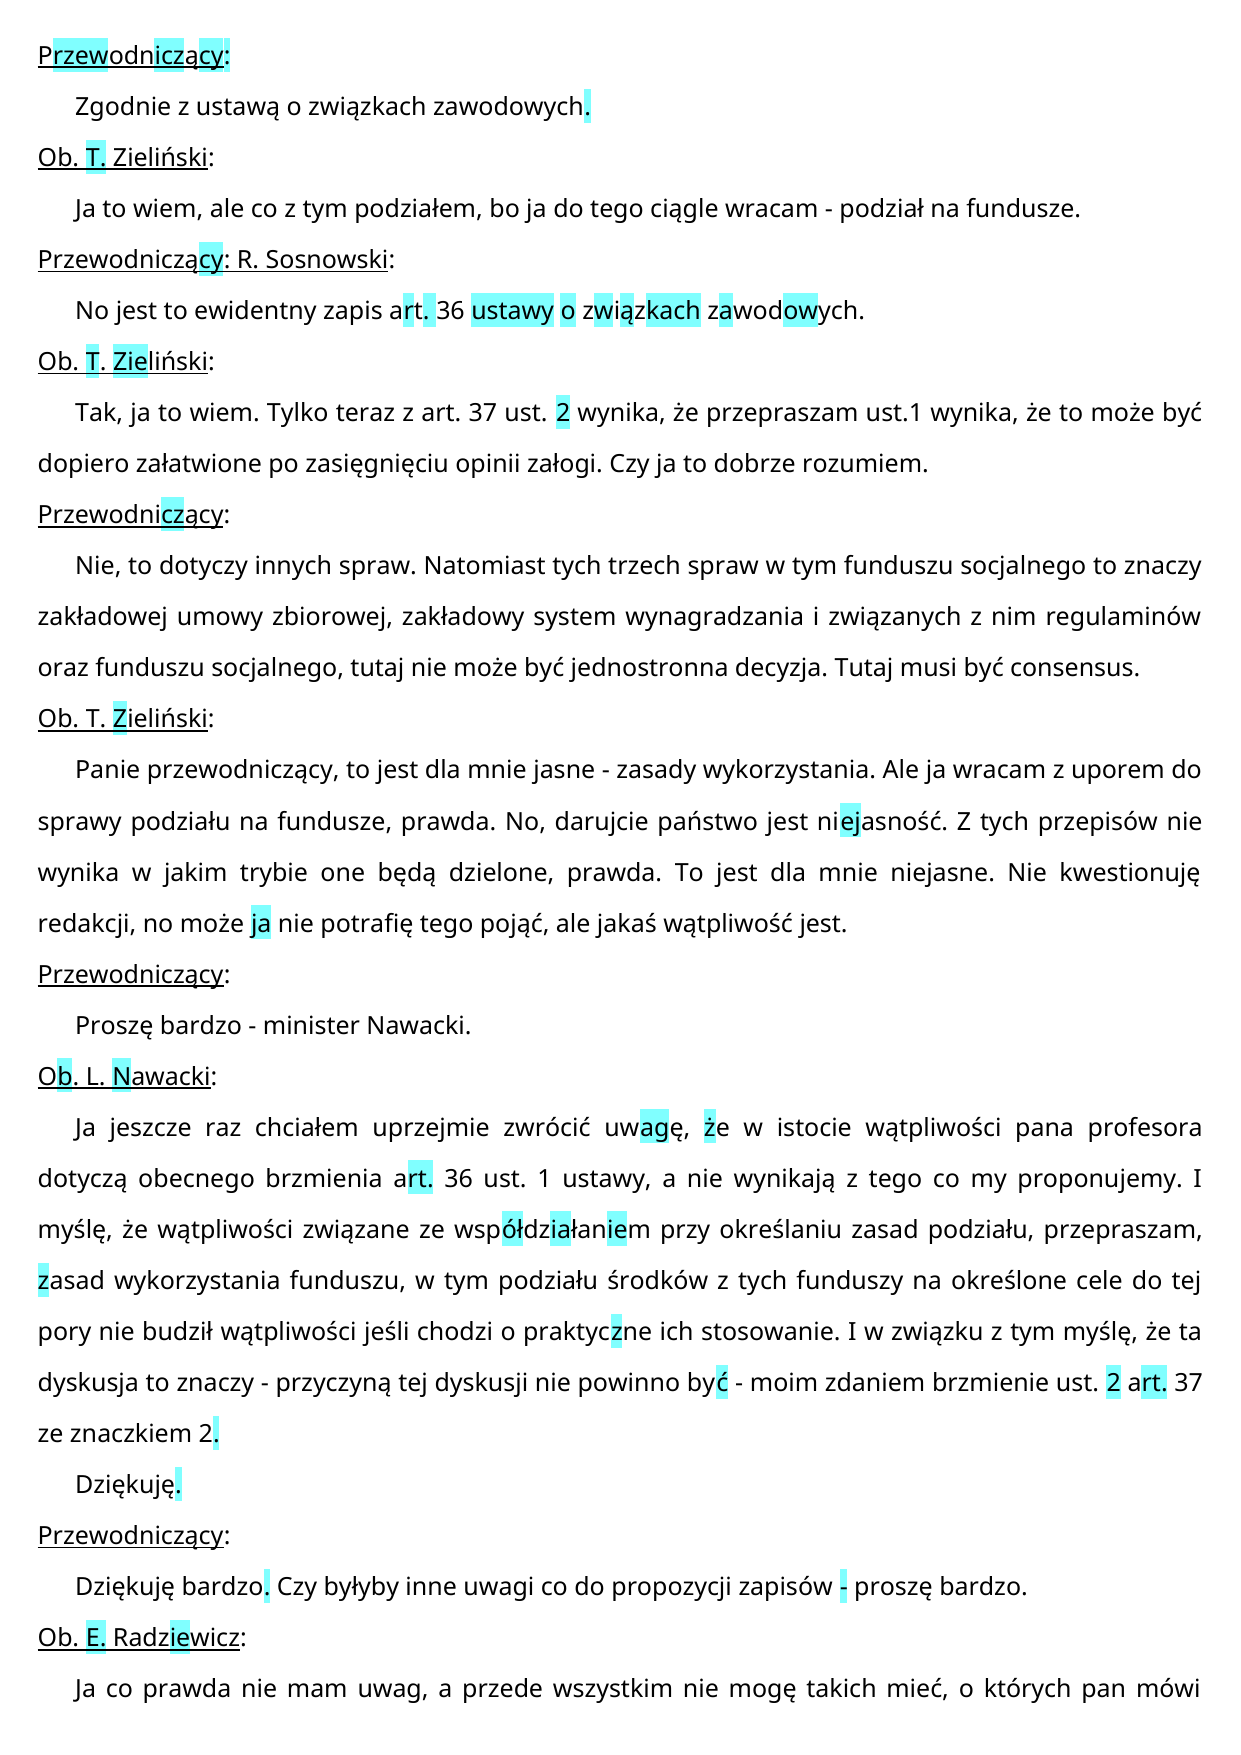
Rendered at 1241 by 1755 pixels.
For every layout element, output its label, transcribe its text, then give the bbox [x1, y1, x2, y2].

text Tak, ja to wiem. Tylko teraz z art. 37 ust. 2 wynika, że przepraszam ust.1 wynika, że to może być dopiero załatwione po zasięgnięciu opinii załogi. Czy ja to dobrze rozumiem. [37, 395, 1203, 480]
text Przewodniczący: [37, 497, 1203, 531]
text Ob. L. Nawacki: [37, 1058, 1203, 1092]
text Ob. T. Zieliński: [37, 701, 1203, 735]
text Ob. T. Zieliński: [37, 139, 1203, 174]
text Proszę bardzo - minister Nawacki. [37, 1007, 1203, 1041]
text Ob. T. Zieliński: [37, 344, 1203, 378]
text Przewodniczący: R. Sosnowski: [37, 242, 1203, 276]
text Zgodnie z ustawą o związkach zawodowych. [37, 88, 1203, 123]
text Dziękuję bardzo. Czy byłyby inne uwagi co do propozycji zapisów - proszę bardzo. [37, 1569, 1203, 1603]
text No jest to ewidentny zapis art. 36 ustawy o związkach zawodowych. [37, 293, 1203, 327]
text Ob. E. Radziewicz: [37, 1620, 1203, 1654]
text Przewodniczący: [37, 1518, 1203, 1552]
text Ja to wiem, ale co z tym podziałem, bo ja do tego ciągle wracam - podział na fundusze. [37, 191, 1203, 225]
text Panie przewodniczący, to jest dla mnie jasne - zasady wykorzystania. Ale ja wracam z uporem do sprawy podziału na fundusze, prawda. No, darujcie państwo jest niejasność. Z tych przepisów nie wynika w jakim trybie one będą dzielone, prawda. To jest dla mnie niejasne. Nie kwestionuję redakcji, no może ja nie potrafię tego pojąć, ale jakaś wątpliwość jest. [37, 752, 1203, 939]
text Przewodniczący: [37, 956, 1203, 990]
text Ja jeszcze raz chciałem uprzejmie zwrócić uwagę, że w istocie wątpliwości pana profesora dotyczą obecnego brzmienia art. 36 ust. 1 ustawy, a nie wynikają z tego co my proponujemy. I myślę, że wątpliwości związane ze współdziałaniem przy określaniu zasad podziału, przepraszam, zasad wykorzystania funduszu, w tym podziału środków z tych funduszy na określone cele do tej pory nie budził wątpliwości jeśli chodzi o praktyczne ich stosowanie. I w związku z tym myślę, że ta dyskusja to znaczy - przyczyną tej dyskusji nie powinno być - moim zdaniem brzmienie ust. 2 art. 37 ze znaczkiem 2. [37, 1109, 1203, 1450]
text Dziękuję. [37, 1467, 1203, 1501]
text Nie, to dotyczy innych spraw. Natomiast tych trzech spraw w tym funduszu socjalnego to znaczy zakładowej umowy zbiorowej, zakładowy system wynagradzania i związanych z nim regulaminów oraz funduszu socjalnego, tutaj nie może być jednostronna decyzja. Tutaj musi być consensus. [37, 548, 1203, 684]
text Przewodniczący: [37, 37, 1203, 72]
text Ja co prawda nie mam uwag, a przede wszystkim nie mogę takich mieć, o których pan mówi [37, 1671, 1203, 1705]
